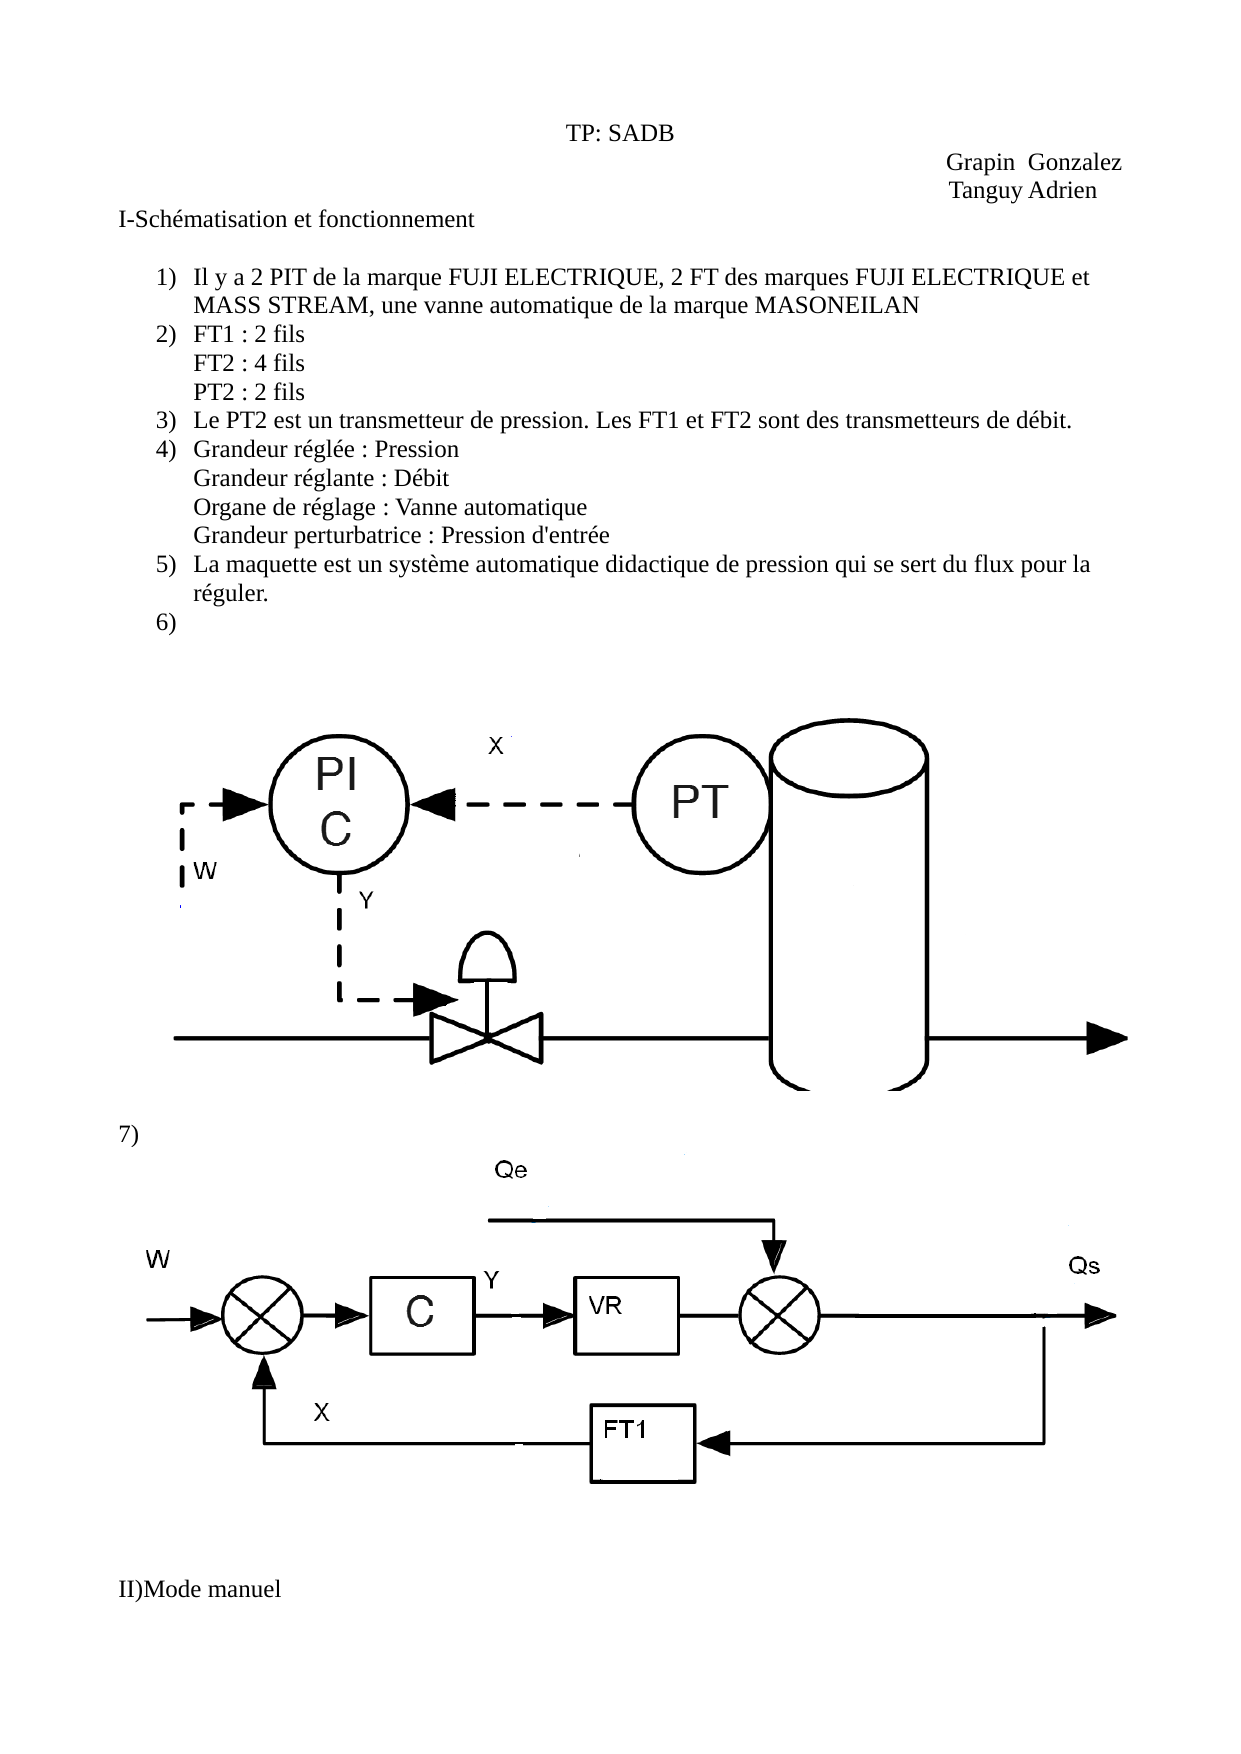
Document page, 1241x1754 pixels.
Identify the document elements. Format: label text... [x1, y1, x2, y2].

text II)Mode manuel [118, 1574, 1122, 1603]
text I-Schématisation et fonctionnement [118, 204, 1122, 233]
list Il y a 2 PIT de la marque FUJI ELECTRIQUE, 2 FT des marques FUJI ELECTRIQUE et MASS STREAM, une vanne automatique de la marque MASONEILAN [156, 262, 1122, 319]
list Grandeur réglée : Pression [156, 434, 1122, 463]
list FT1 : 2 fils [156, 319, 1122, 348]
list Organe de réglage : Vanne automatique [156, 492, 1122, 521]
list Grandeur perturbatrice : Pression d'entrée [156, 521, 1122, 549]
list Le PT2 est un transmetteur de pression. Les FT1 et FT2 sont des transmetteurs de débit. [156, 406, 1122, 434]
text Tanguy Adrien [118, 176, 1122, 204]
text TP: SADB [118, 118, 1122, 147]
list FT2 : 4 fils [156, 348, 1122, 377]
text Grapin Gonzalez [118, 147, 1122, 176]
list PT2 : 2 fils [156, 377, 1122, 406]
list Grandeur réglante : Débit [156, 463, 1122, 492]
text 7) [118, 1119, 1122, 1147]
list La maquette est un système automatique didactique de pression qui se sert du flux pour la réguler. [156, 549, 1122, 607]
